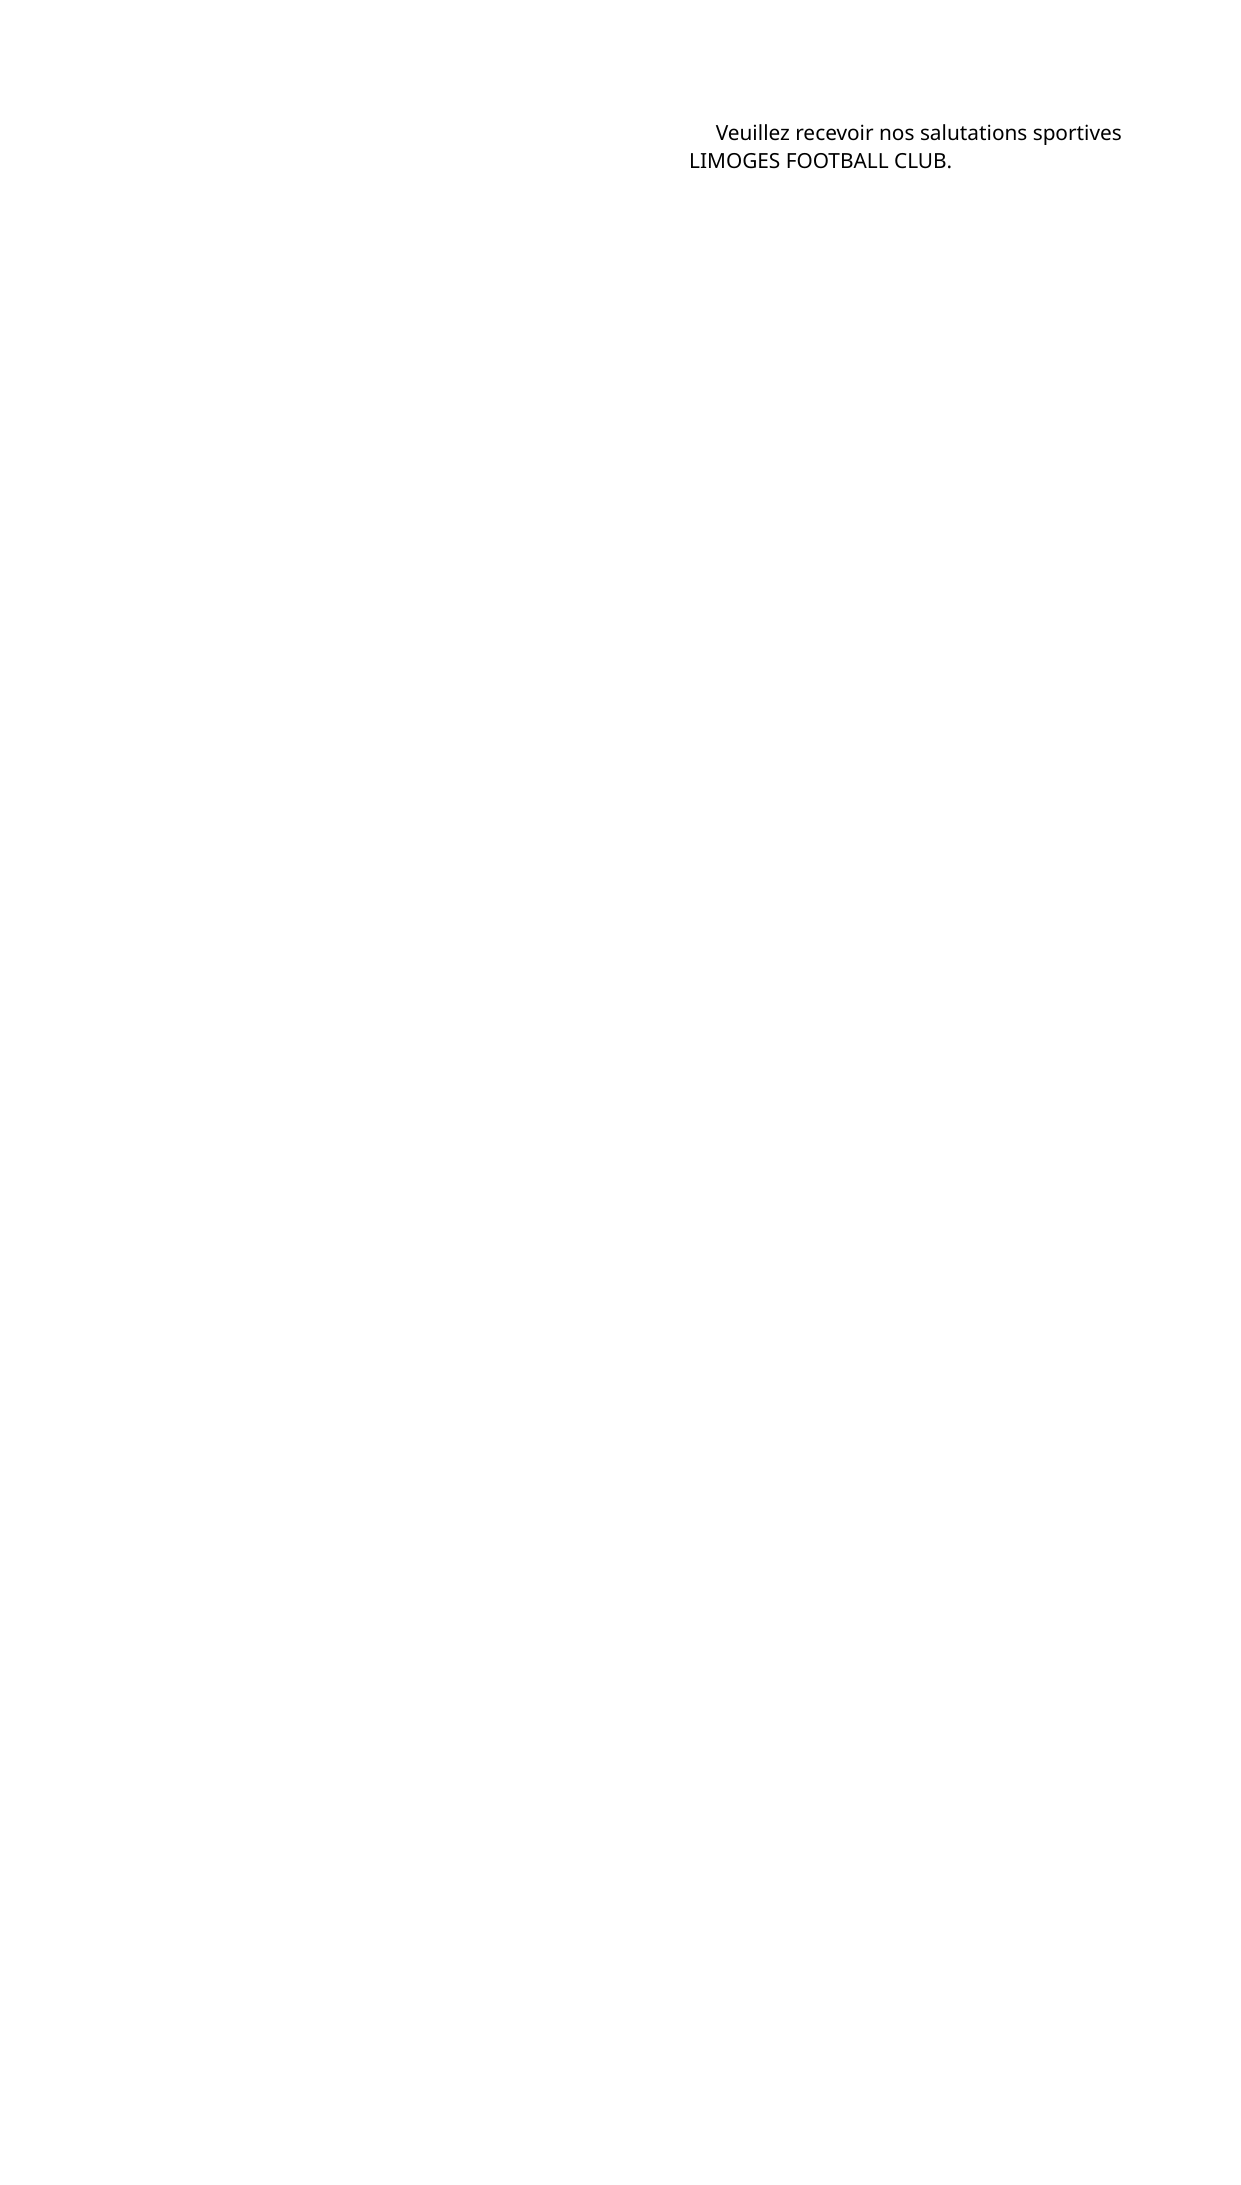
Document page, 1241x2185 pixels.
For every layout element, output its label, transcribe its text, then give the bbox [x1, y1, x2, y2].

text Veuillez recevoir nos salutations sportives [118, 118, 1122, 147]
text LIMOGES FOOTBALL CLUB. [118, 147, 1122, 175]
